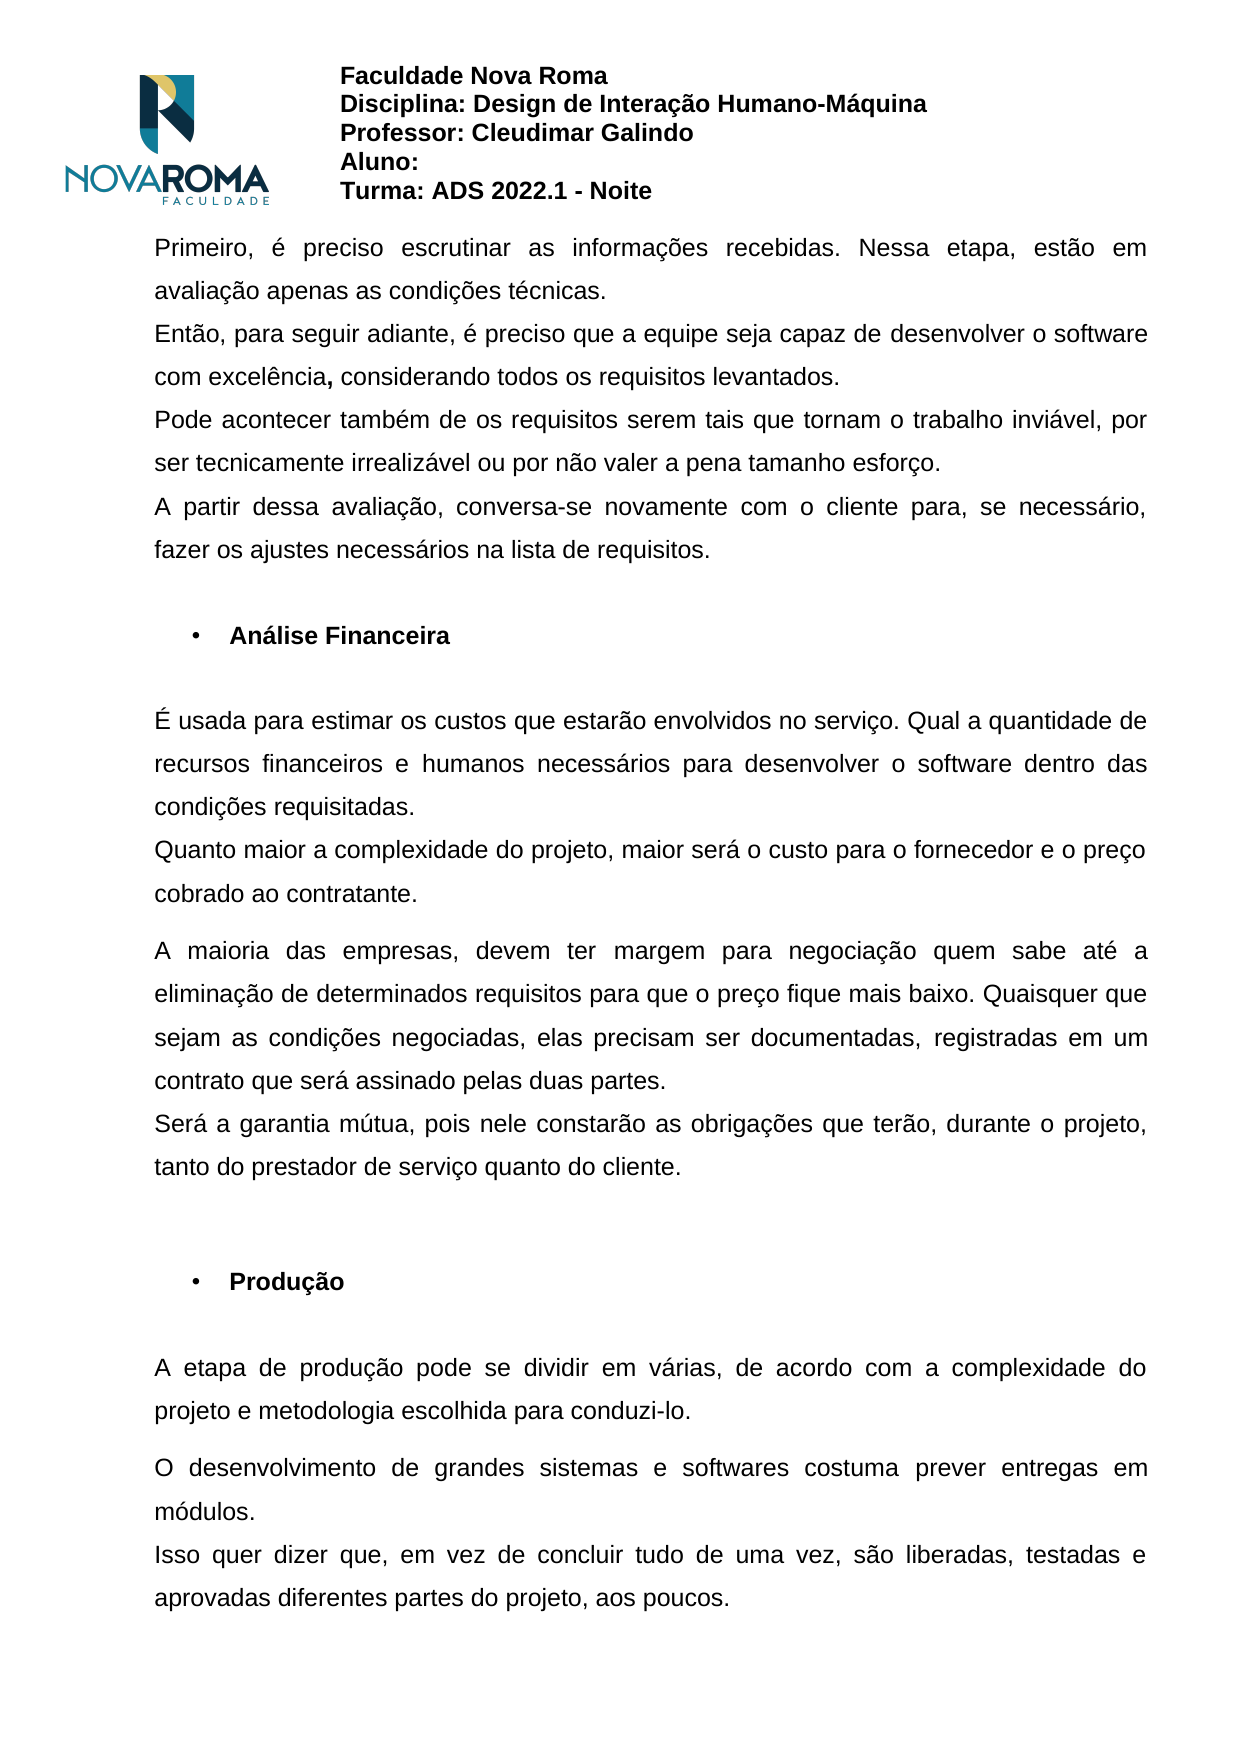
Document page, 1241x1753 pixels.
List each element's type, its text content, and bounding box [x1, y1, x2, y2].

text A etapa de produção pode se dividir em várias, de acordo com a complexidade do projeto e metodologia escolhida para conduzi-lo. [154, 1352, 1148, 1424]
text Isso quer dizer que, em vez de concluir tudo de uma vez, são liberadas, testadas e aprovadas diferentes partes do projeto, aos poucos. [154, 1539, 1148, 1611]
text A partir dessa avaliação, conversa-se novamente com o cliente para, se necessário, fazer os ajustes necessários na lista de requisitos. [154, 491, 1148, 563]
text Então, para seguir adiante, é preciso que a equipe seja capaz de desenvolver o software com excelência, considerando todos os requisitos levantados. [154, 319, 1148, 391]
text É usada para estimar os custos que estarão envolvidos no serviço. Qual a quantidade de recursos financeiros e humanos necessários para desenvolver o software dentro das condições requisitadas. [154, 706, 1148, 821]
text Quanto maior a complexidade do projeto, maior será o custo para o fornecedor e o preço cobrado ao contratante. [154, 835, 1148, 907]
text O desenvolvimento de grandes sistemas e softwares costuma prever entregas em módulos. [154, 1453, 1148, 1525]
text Primeiro, é preciso escrutinar as informações recebidas. Nessa etapa, estão em avaliação apenas as condições técnicas. [154, 233, 1148, 304]
text Pode acontecer também de os requisitos serem tais que tornam o trabalho inviável, por ser tecnicamente irrealizável ou por não valer a pena tamanho esforço. [154, 405, 1148, 477]
subtitle Produção [192, 1267, 1148, 1296]
text A maioria das empresas, devem ter margem para negociação quem sabe até a eliminação de determinados requisitos para que o preço fique mais baixo. Quaisquer que sejam as condições negociadas, elas precisam ser documentadas, registradas em um contrato que será assinado pelas duas partes. [154, 936, 1148, 1094]
picture [65, 75, 269, 205]
text Será a garantia mútua, pois nele constarão as obrigações que terão, durante o projeto, tanto do prestador de serviço quanto do cliente. [154, 1109, 1148, 1181]
subtitle Análise Financeira [192, 621, 1148, 650]
